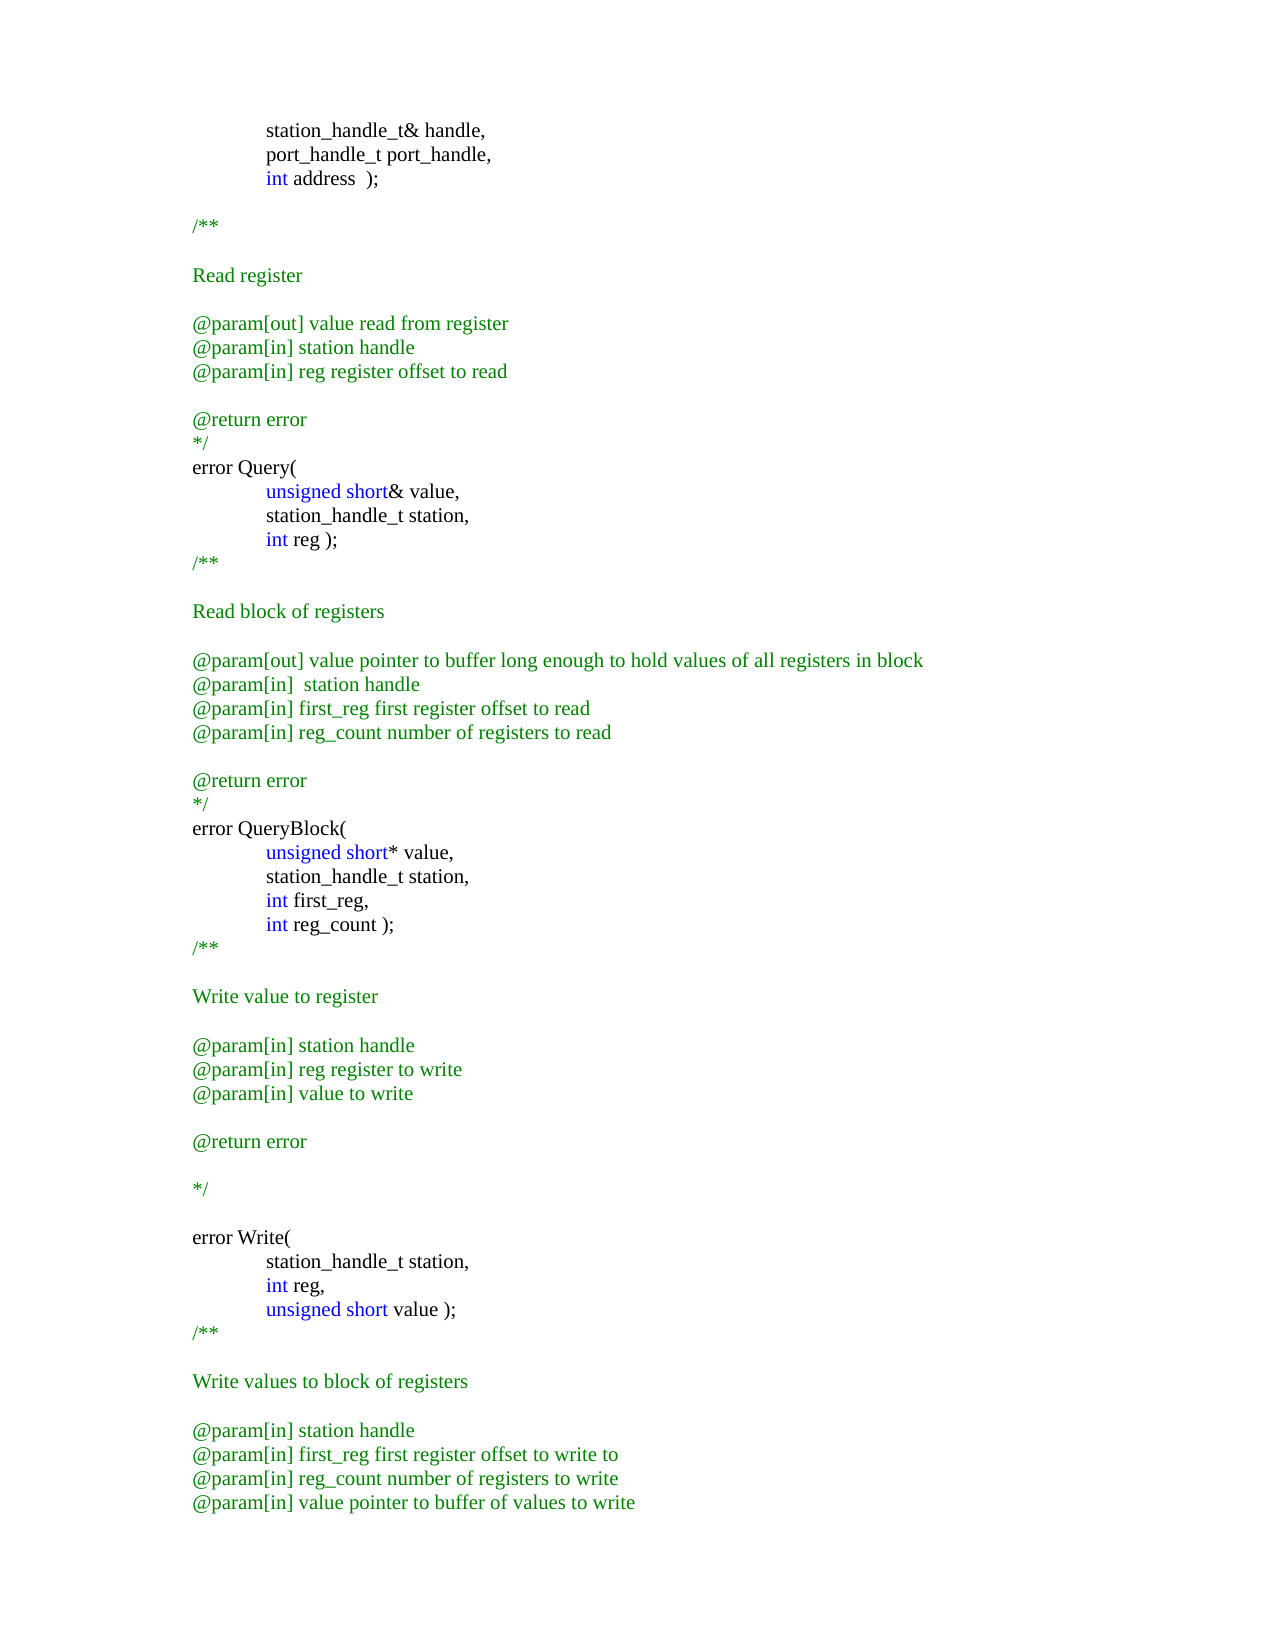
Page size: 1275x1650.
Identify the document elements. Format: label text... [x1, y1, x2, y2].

text @param[in] reg_count number of registers to read [118, 720, 1157, 744]
text @param[in] reg register to write [118, 1057, 1157, 1081]
text unsigned short& value, [118, 479, 1157, 503]
text station_handle_t& handle, [118, 118, 1157, 142]
text Read block of registers [118, 599, 1157, 623]
text @param[in] station handle [118, 1417, 1157, 1442]
text */ [118, 792, 1157, 816]
text unsigned short* value, [118, 840, 1157, 864]
text Write values to block of registers [118, 1369, 1157, 1393]
text @param[in] station handle [118, 1032, 1157, 1057]
text error Write( [118, 1225, 1157, 1249]
text station_handle_t station, [118, 1249, 1157, 1273]
text */ [118, 431, 1157, 455]
text Write value to register [118, 984, 1157, 1008]
text @param[out] value pointer to buffer long enough to hold values of all registers in block [118, 647, 1157, 672]
text */ [118, 1177, 1157, 1201]
text @param[in] first_reg first register offset to read [118, 696, 1157, 720]
text port_handle_t port_handle, [118, 142, 1157, 166]
text @param[in] station handle [118, 672, 1157, 696]
text error QueryBlock( [118, 816, 1157, 840]
text Read register [118, 262, 1157, 287]
text /** [118, 551, 1157, 575]
text int address ); [118, 166, 1157, 190]
text @param[in] value pointer to buffer of values to write [118, 1490, 1157, 1514]
text @param[out] value read from register [118, 311, 1157, 335]
text int first_reg, [118, 888, 1157, 912]
text @param[in] value to write [118, 1081, 1157, 1105]
text @return error [118, 1129, 1157, 1153]
text int reg_count ); [118, 912, 1157, 936]
text station_handle_t station, [118, 864, 1157, 888]
text unsigned short value ); [118, 1297, 1157, 1321]
text /** [118, 936, 1157, 960]
text error Query( [118, 455, 1157, 479]
text /** [118, 1321, 1157, 1345]
text @param[in] reg_count number of registers to write [118, 1466, 1157, 1490]
text /** [118, 214, 1157, 238]
text int reg, [118, 1273, 1157, 1297]
text @param[in] station handle [118, 335, 1157, 359]
text @param[in] reg register offset to read [118, 359, 1157, 383]
text @return error [118, 768, 1157, 792]
text int reg ); [118, 527, 1157, 551]
text station_handle_t station, [118, 503, 1157, 527]
text @return error [118, 407, 1157, 431]
text @param[in] first_reg first register offset to write to [118, 1442, 1157, 1466]
